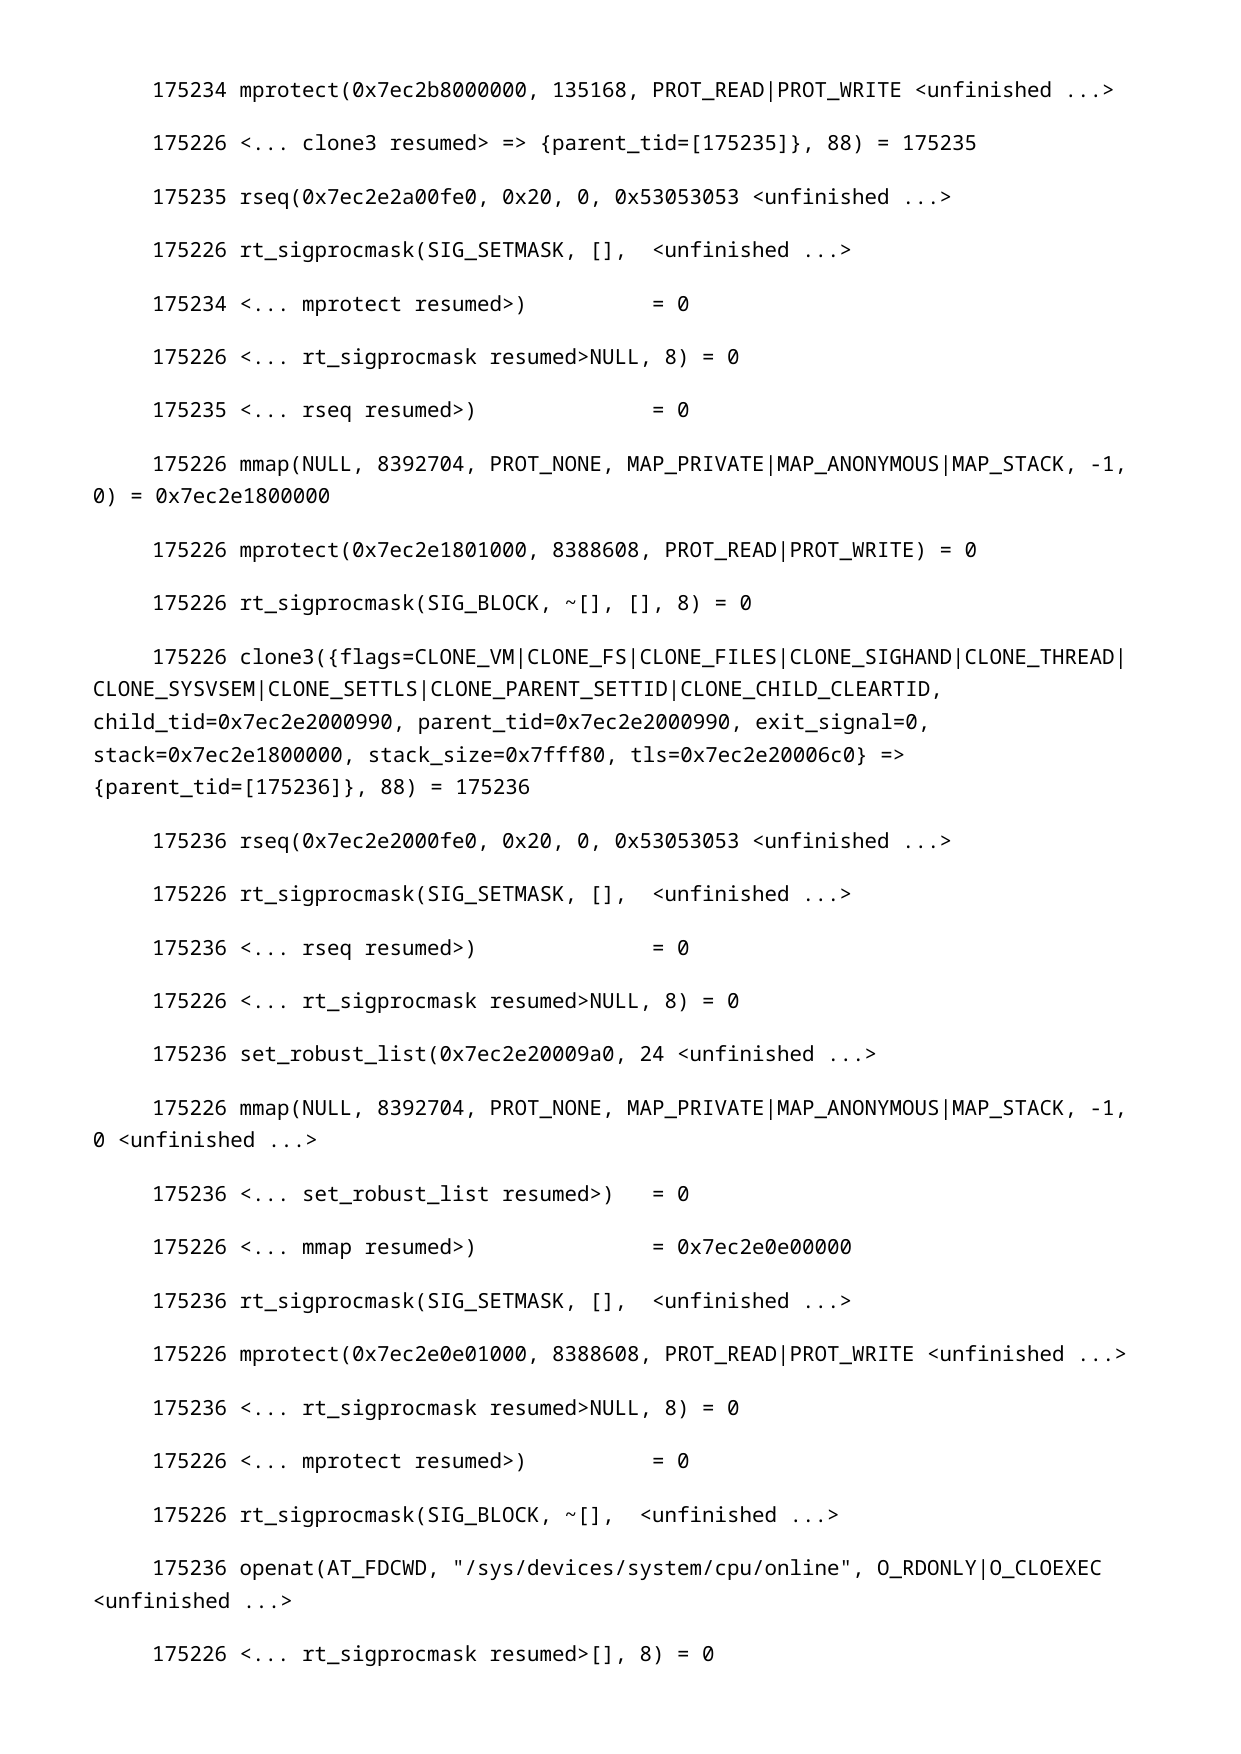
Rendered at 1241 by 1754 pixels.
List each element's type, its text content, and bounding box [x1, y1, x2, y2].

text 175226 mprotect(0x7ec2e0e01000, 8388608, PROT_READ|PROT_WRITE <unfinished ...> [93, 1339, 1147, 1368]
text 175226 <... mmap resumed>) = 0x7ec2e0e00000 [93, 1232, 1147, 1261]
text 175236 set_robust_list(0x7ec2e20009a0, 24 <unfinished ...> [93, 1039, 1147, 1068]
text 175226 rt_sigprocmask(SIG_BLOCK, ~[], [], 8) = 0 [93, 588, 1147, 617]
text 175236 rseq(0x7ec2e2000fe0, 0x20, 0, 0x53053053 <unfinished ...> [93, 826, 1147, 854]
text 175226 mprotect(0x7ec2e1801000, 8388608, PROT_READ|PROT_WRITE) = 0 [93, 535, 1147, 563]
text 175236 openat(AT_FDCWD, "/sys/devices/system/cpu/online", O_RDONLY|O_CLOEXEC <unfinished ...> [93, 1553, 1147, 1614]
text 175226 clone3({flags=CLONE_VM|CLONE_FS|CLONE_FILES|CLONE_SIGHAND|CLONE_THREAD|CLONE_SYSVSEM|CLONE_SETTLS|CLONE_PARENT_SETTID|CLONE_CHILD_CLEARTID, child_tid=0x7ec2e2000990, parent_tid=0x7ec2e2000990, exit_signal=0, stack=0x7ec2e1800000, stack_size=0x7fff80, tls=0x7ec2e20006c0} => {parent_tid=[175236]}, 88) = 175236 [93, 642, 1147, 801]
text 175236 rt_sigprocmask(SIG_SETMASK, [], <unfinished ...> [93, 1286, 1147, 1314]
text 175226 rt_sigprocmask(SIG_SETMASK, [], <unfinished ...> [93, 879, 1147, 908]
text 175236 <... set_robust_list resumed>) = 0 [93, 1179, 1147, 1207]
text 175226 rt_sigprocmask(SIG_BLOCK, ~[], <unfinished ...> [93, 1500, 1147, 1528]
text 175234 <... mprotect resumed>) = 0 [93, 289, 1147, 317]
text 175226 mmap(NULL, 8392704, PROT_NONE, MAP_PRIVATE|MAP_ANONYMOUS|MAP_STACK, -1, 0 <unfinished ...> [93, 1093, 1147, 1154]
text 175236 <... rseq resumed>) = 0 [93, 933, 1147, 961]
text 175235 <... rseq resumed>) = 0 [93, 396, 1147, 424]
text 175234 mprotect(0x7ec2b8000000, 135168, PROT_READ|PROT_WRITE <unfinished ...> [93, 75, 1147, 103]
text 175235 rseq(0x7ec2e2a00fe0, 0x20, 0, 0x53053053 <unfinished ...> [93, 182, 1147, 210]
text 175226 rt_sigprocmask(SIG_SETMASK, [], <unfinished ...> [93, 235, 1147, 264]
text 175226 mmap(NULL, 8392704, PROT_NONE, MAP_PRIVATE|MAP_ANONYMOUS|MAP_STACK, -1, 0) = 0x7ec2e1800000 [93, 449, 1147, 510]
text 175226 <... rt_sigprocmask resumed>NULL, 8) = 0 [93, 342, 1147, 371]
text 175226 <... rt_sigprocmask resumed>[], 8) = 0 [93, 1639, 1147, 1668]
text 175226 <... clone3 resumed> => {parent_tid=[175235]}, 88) = 175235 [93, 128, 1147, 157]
text 175226 <... rt_sigprocmask resumed>NULL, 8) = 0 [93, 986, 1147, 1014]
text 175236 <... rt_sigprocmask resumed>NULL, 8) = 0 [93, 1393, 1147, 1421]
text 175226 <... mprotect resumed>) = 0 [93, 1446, 1147, 1475]
